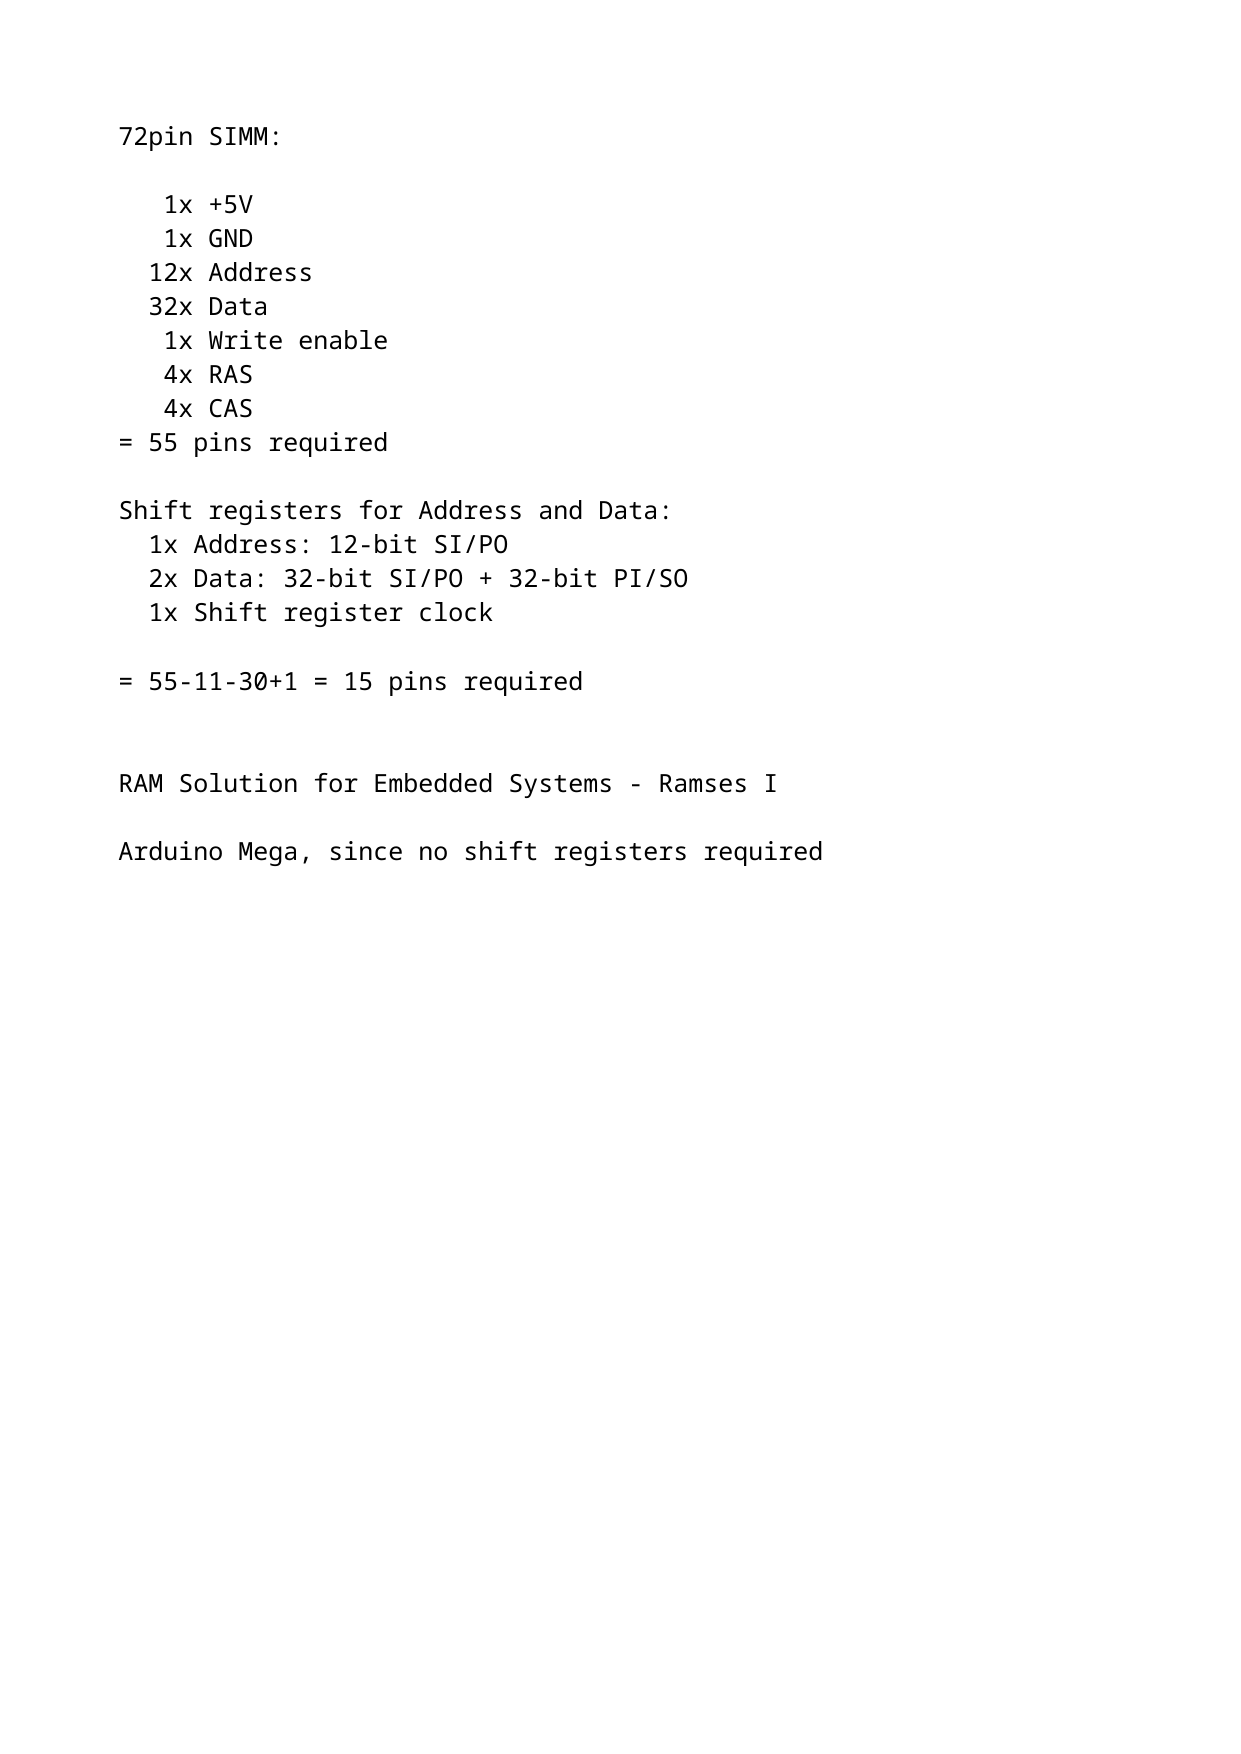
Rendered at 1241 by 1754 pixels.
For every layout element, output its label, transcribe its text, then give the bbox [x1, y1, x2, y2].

text = 55-11-30+1 = 15 pins required [118, 663, 1122, 697]
text 1x +5V [118, 186, 1122, 220]
text 1x Address: 12-bit SI/PO [118, 527, 1122, 561]
text 2x Data: 32-bit SI/PO + 32-bit PI/SO [118, 561, 1122, 595]
text Arduino Mega, since no shift registers required [118, 833, 1122, 867]
text 12x Address [118, 254, 1122, 288]
text 4x RAS [118, 357, 1122, 391]
text 4x CAS [118, 391, 1122, 425]
text 1x GND [118, 220, 1122, 254]
text 1x Write enable [118, 322, 1122, 357]
text 32x Data [118, 288, 1122, 322]
text = 55 pins required [118, 425, 1122, 459]
text Shift registers for Address and Data: [118, 493, 1122, 527]
text RAM Solution for Embedded Systems - Ramses I [118, 765, 1122, 799]
text 72pin SIMM: [118, 118, 1122, 152]
text 1x Shift register clock [118, 595, 1122, 629]
